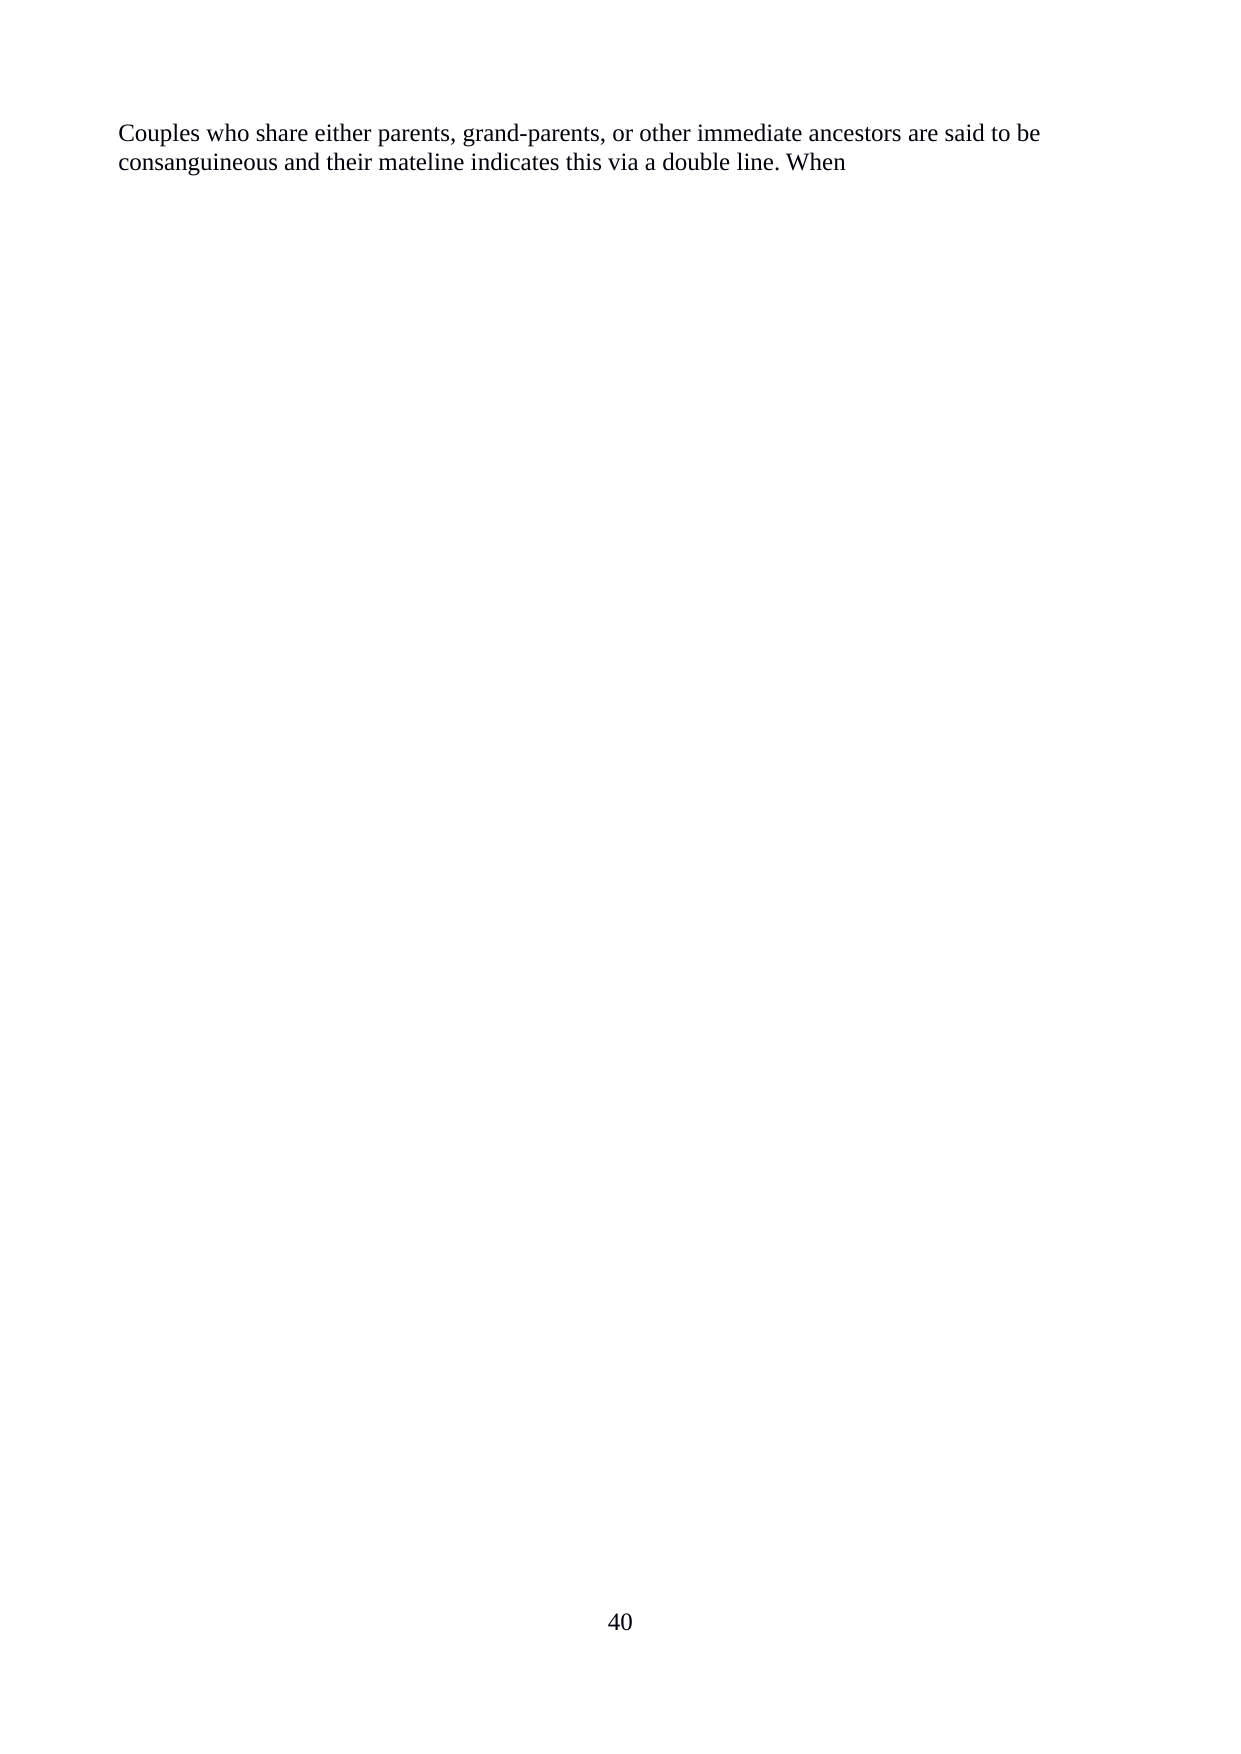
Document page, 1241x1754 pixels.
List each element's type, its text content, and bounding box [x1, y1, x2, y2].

text Couples who share either parents, grand-parents, or other immediate ancestors are said to be consanguineous and their mateline indicates this via a double line. When [118, 118, 1122, 176]
